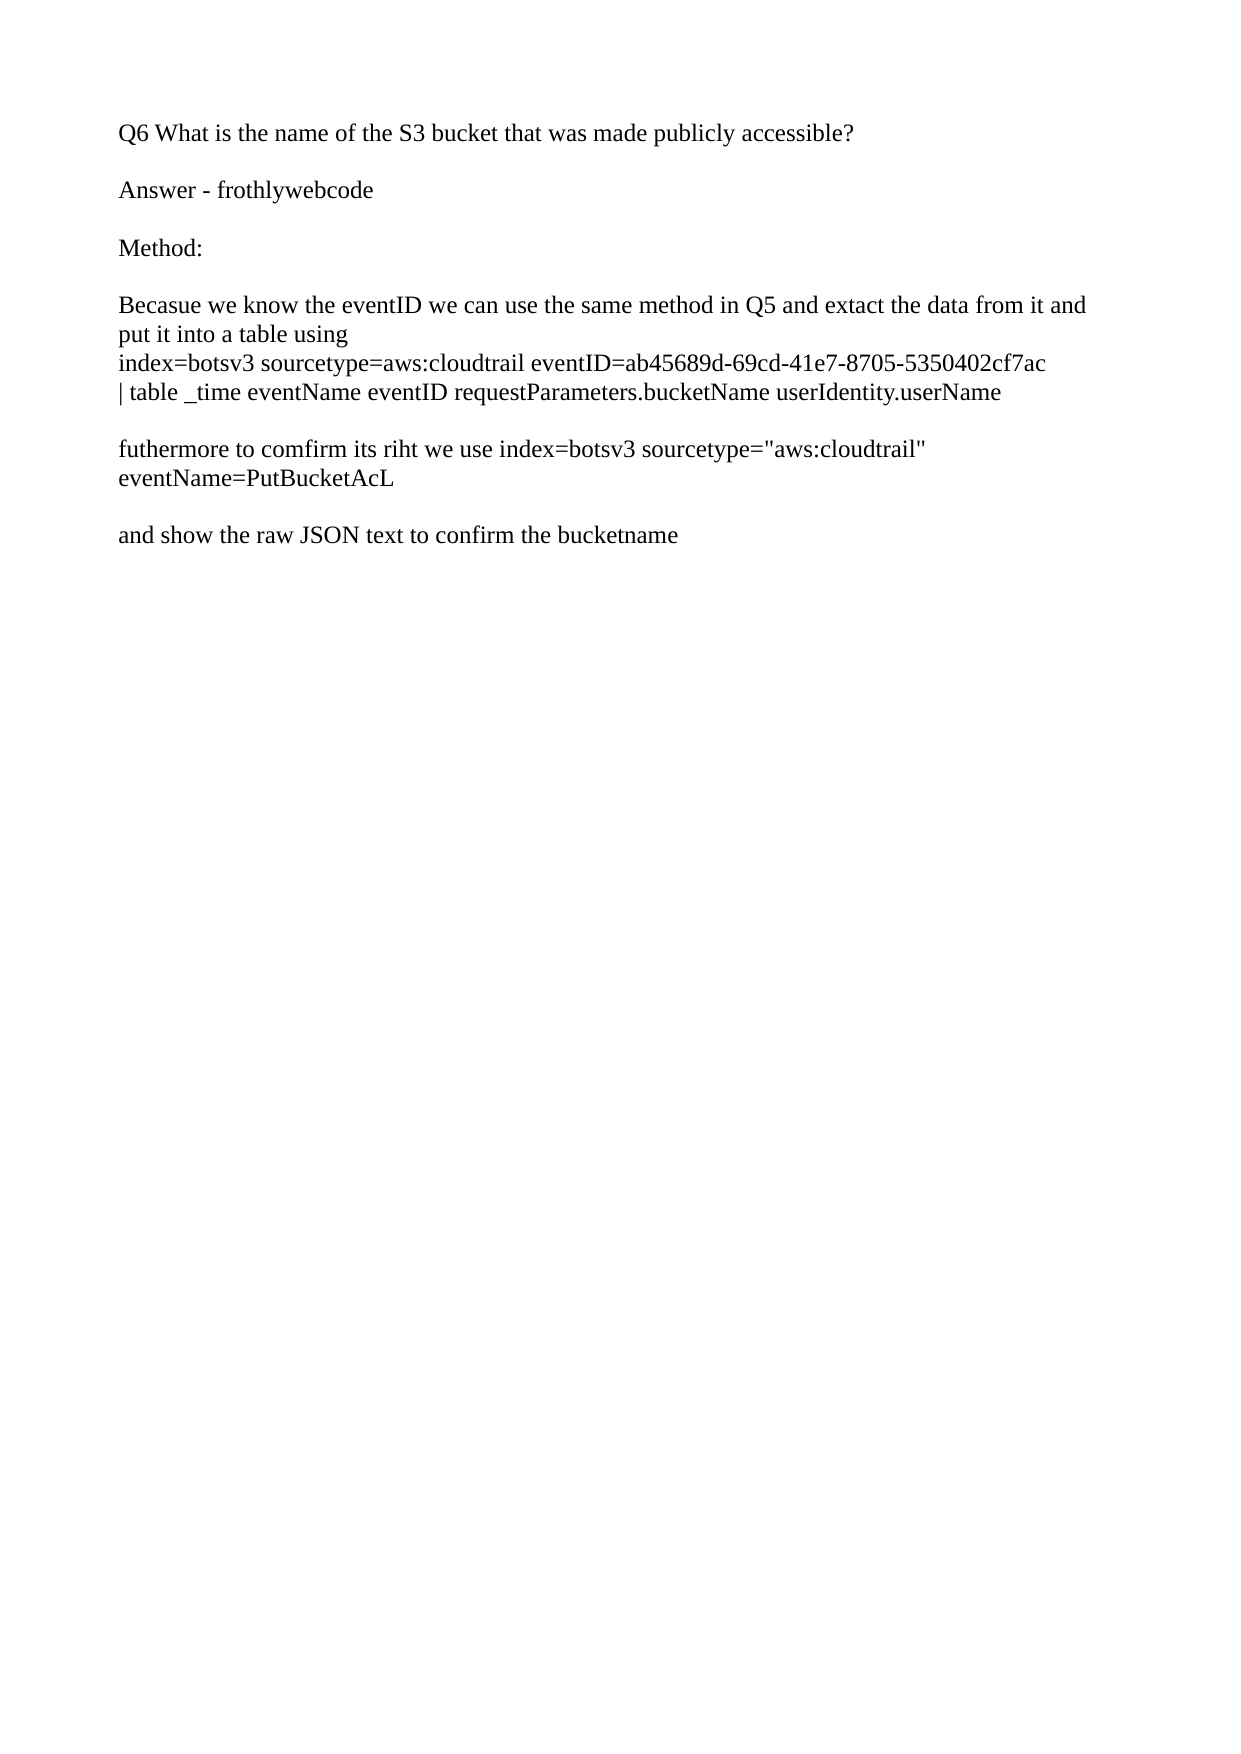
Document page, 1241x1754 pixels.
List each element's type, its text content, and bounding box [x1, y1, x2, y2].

text Answer - frothlywebcode [118, 176, 1122, 204]
text Q6 What is the name of the S3 bucket that was made publicly accessible? [118, 118, 1122, 147]
text | table _time eventName eventID requestParameters.bucketName userIdentity.userName futhermore to comfirm its riht we use index=botsv3 sourcetype="aws:cloudtrail" eventName=PutBucketAcL and show the raw JSON text to confirm the bucketname [118, 377, 1122, 549]
text Becasue we know the eventID we can use the same method in Q5 and extact the data from it and put it into a table using index=botsv3 sourcetype=aws:cloudtrail eventID=ab45689d-69cd-41e7-8705-5350402cf7ac [118, 291, 1122, 377]
text Method: [118, 233, 1122, 262]
